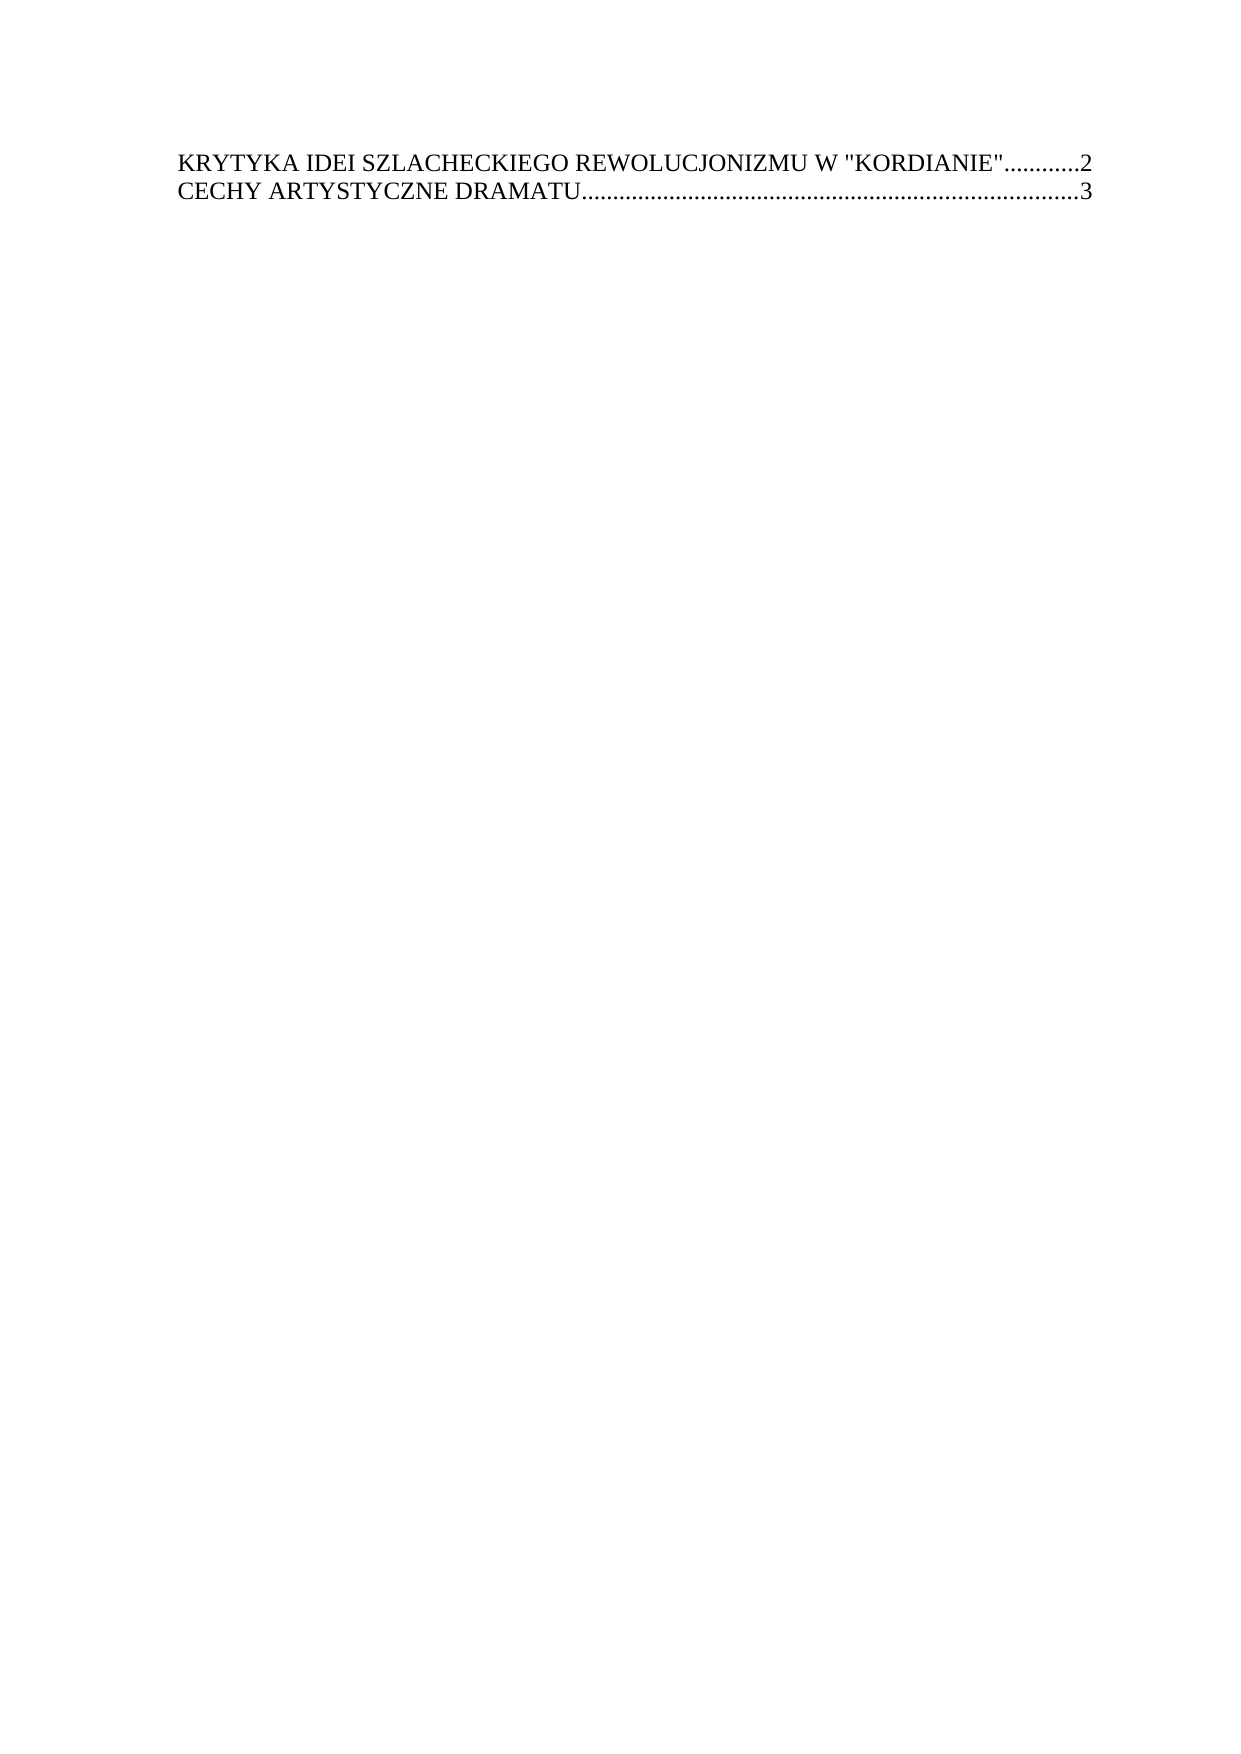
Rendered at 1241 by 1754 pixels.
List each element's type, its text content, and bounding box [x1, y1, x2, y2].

text CECHY ARTYSTYCZNE DRAMATU 3 [177, 176, 1092, 205]
text KRYTYKA IDEI SZLACHECKIEGO REWOLUCJONIZMU W "KORDIANIE" 2 [177, 148, 1092, 176]
